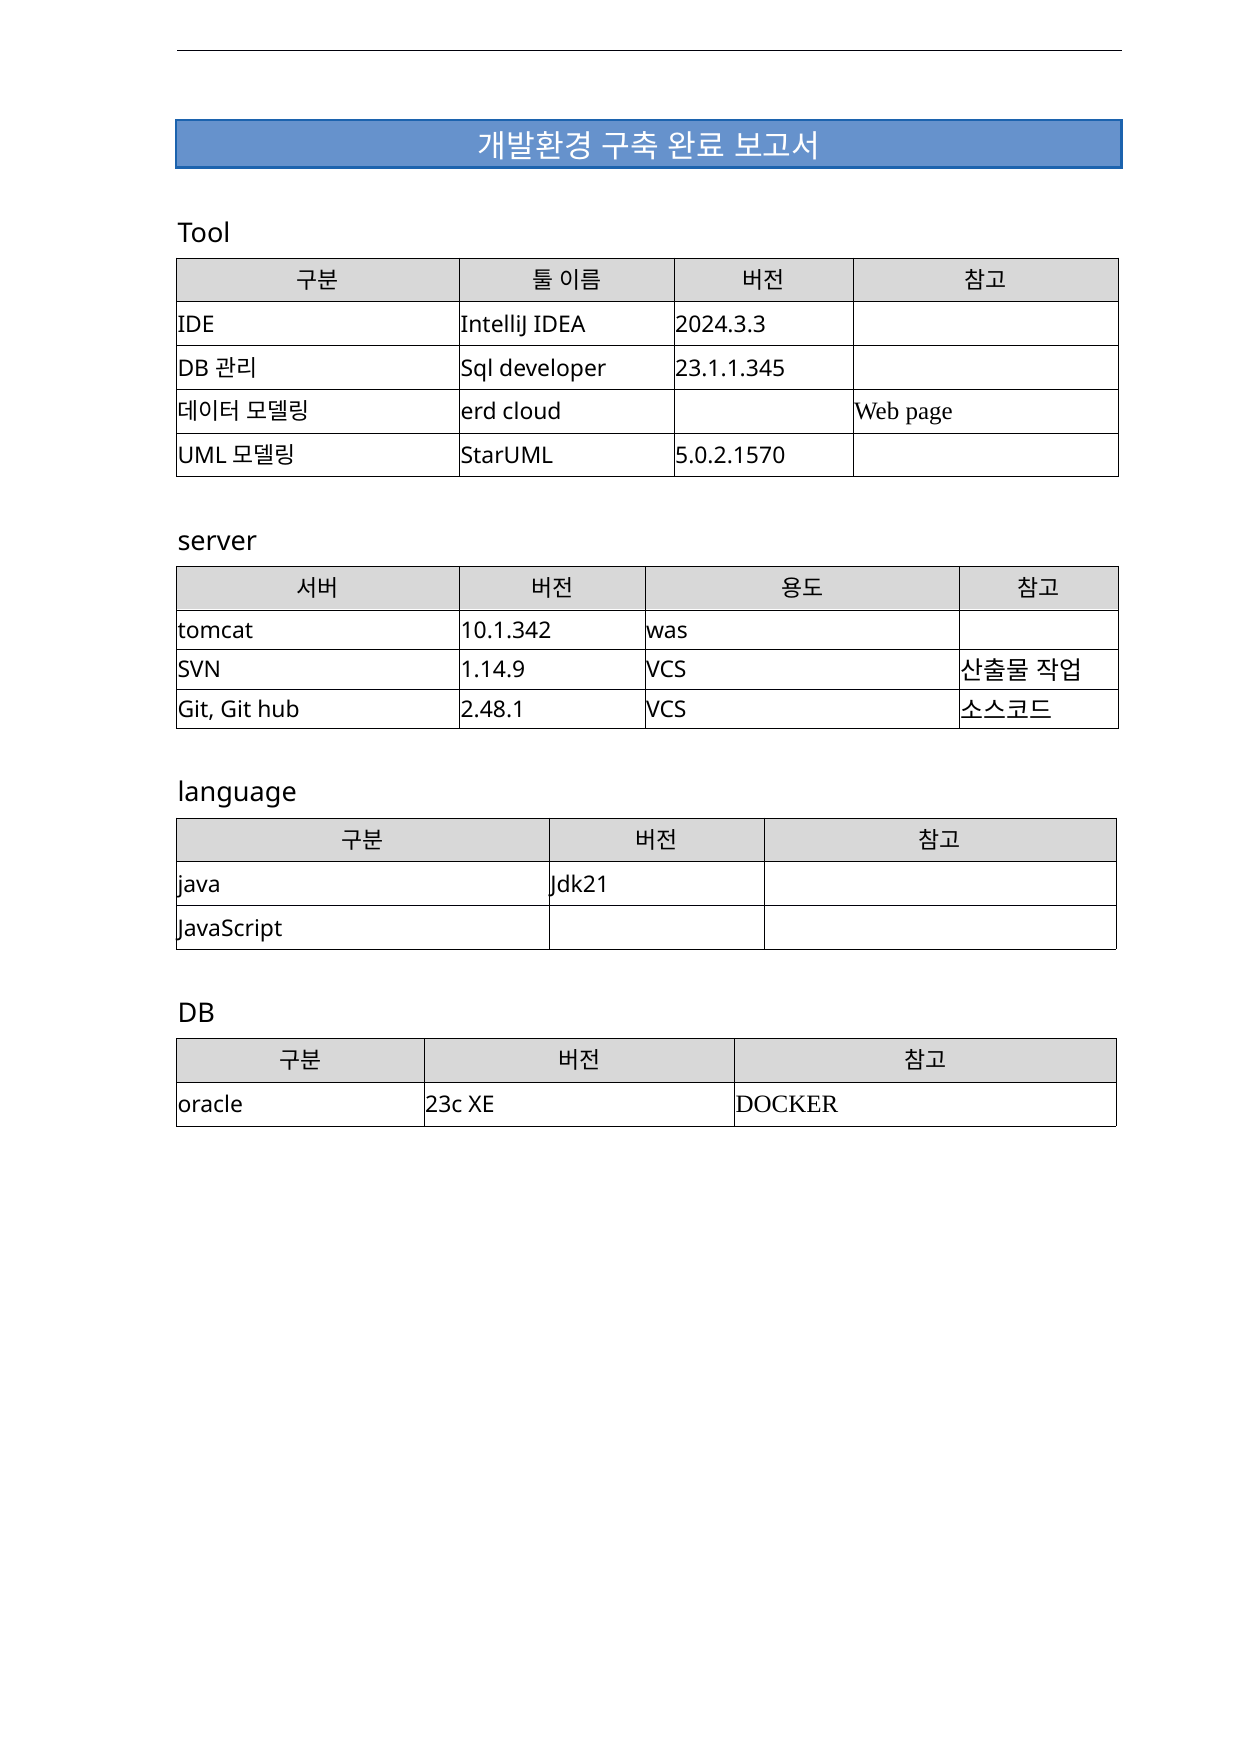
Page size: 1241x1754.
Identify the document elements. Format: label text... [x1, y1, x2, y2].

table_cell VCS [646, 690, 959, 728]
text Tool [177, 213, 1122, 250]
table_cell 1.14.9 [460, 650, 645, 689]
table_cell tomcat [177, 611, 459, 649]
table_cell 5.0.2.1570 [675, 434, 853, 476]
table_header 참고 [765, 819, 1116, 861]
table_header 버전 [550, 819, 764, 861]
table_cell Git, Git hub [177, 690, 459, 728]
table_cell DB 관리 [177, 346, 459, 389]
table_header 참고 [735, 1039, 1116, 1082]
table_cell 10.1.342 [460, 611, 645, 649]
text DB [177, 993, 1122, 1030]
table_cell [854, 302, 1118, 345]
table_cell StarUML [460, 434, 674, 476]
table_header 버전 [460, 567, 645, 609]
table_cell [854, 434, 1118, 476]
table_cell [675, 390, 853, 433]
table_cell 2.48.1 [460, 690, 645, 728]
table_cell IDE [177, 302, 459, 345]
table_header 개발환경 구축 완료 보고서 [177, 121, 1120, 166]
table_cell java [177, 862, 549, 905]
table_cell [960, 611, 1118, 649]
table_header 버전 [425, 1039, 734, 1082]
table_cell 23.1.1.345 [675, 346, 853, 389]
table_cell 산출물 작업 [960, 650, 1118, 689]
text server [177, 521, 1122, 558]
table_cell erd cloud [460, 390, 674, 433]
table_header 서버 [177, 567, 459, 609]
table_cell oracle [177, 1083, 424, 1126]
table_cell Sql developer [460, 346, 674, 389]
table_cell [765, 906, 1116, 949]
table_cell 소스코드 [960, 690, 1118, 728]
table_cell VCS [646, 650, 959, 689]
table_cell Jdk21 [550, 862, 764, 905]
table_cell [550, 906, 764, 949]
text language [177, 773, 1122, 810]
table_cell IntelliJ IDEA [460, 302, 674, 345]
table_cell 2024.3.3 [675, 302, 853, 345]
table_header 구분 [177, 259, 459, 301]
table_cell DOCKER [735, 1083, 1116, 1126]
table_cell 23c XE [425, 1083, 734, 1126]
table_cell [765, 862, 1116, 905]
table_header 참고 [854, 259, 1118, 301]
table_cell JavaScript [177, 906, 549, 949]
table_cell SVN [177, 650, 459, 689]
table_cell [854, 346, 1118, 389]
table_header 구분 [177, 1039, 424, 1082]
table_cell 데이터 모델링 [177, 390, 459, 433]
table_header 버전 [675, 259, 853, 301]
table_header 참고 [960, 567, 1118, 609]
table_cell UML 모델링 [177, 434, 459, 476]
table_header 용도 [646, 567, 959, 609]
table_cell was [646, 611, 959, 649]
table_cell Web page [854, 390, 1118, 433]
table_header 구분 [177, 819, 549, 861]
table_header 툴 이름 [460, 259, 674, 301]
